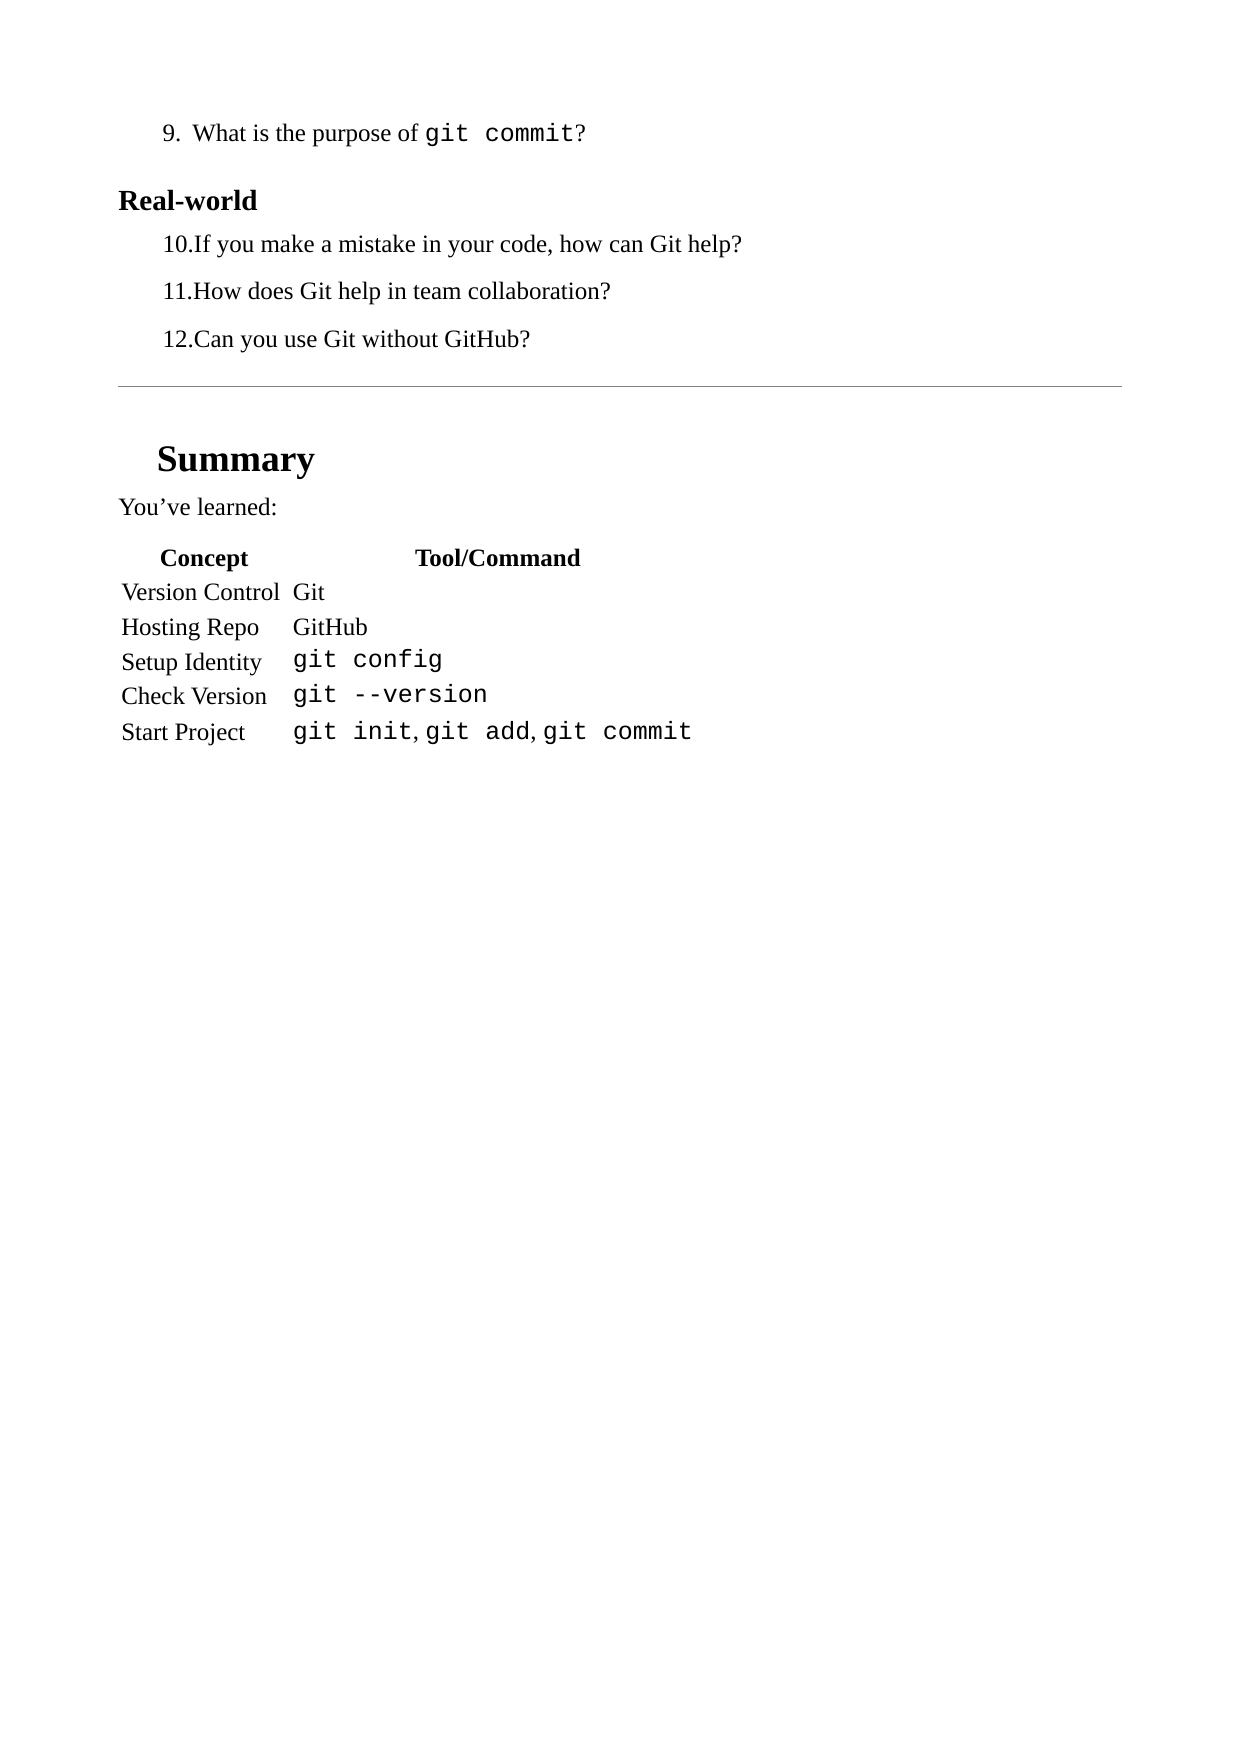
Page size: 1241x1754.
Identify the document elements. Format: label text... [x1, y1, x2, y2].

table_header Tool/Command [290, 540, 705, 574]
table_cell git init, git add, git commit [290, 713, 705, 749]
table_cell GitHub [290, 609, 705, 644]
table_cell Git [290, 575, 705, 609]
table_cell git config [290, 644, 705, 678]
table_cell Check Version [118, 678, 290, 713]
table_cell Version Control [118, 575, 290, 609]
subtitle Real-world [118, 183, 1122, 216]
list How does Git help in team collaboration? [162, 276, 1122, 305]
table_cell Hosting Repo [118, 609, 290, 644]
table_cell Start Project [118, 713, 290, 749]
table_cell Setup Identity [118, 644, 290, 678]
list If you make a mistake in your code, how can Git help? [162, 229, 1122, 257]
text You’ve learned: [118, 492, 1122, 521]
list Can you use Git without GitHub? [162, 324, 1122, 353]
list What is the purpose of git commit? [162, 118, 1122, 149]
table_cell git --version [290, 678, 705, 713]
subtitle ✅ Summary [118, 437, 1122, 480]
table_header Concept [118, 540, 290, 574]
